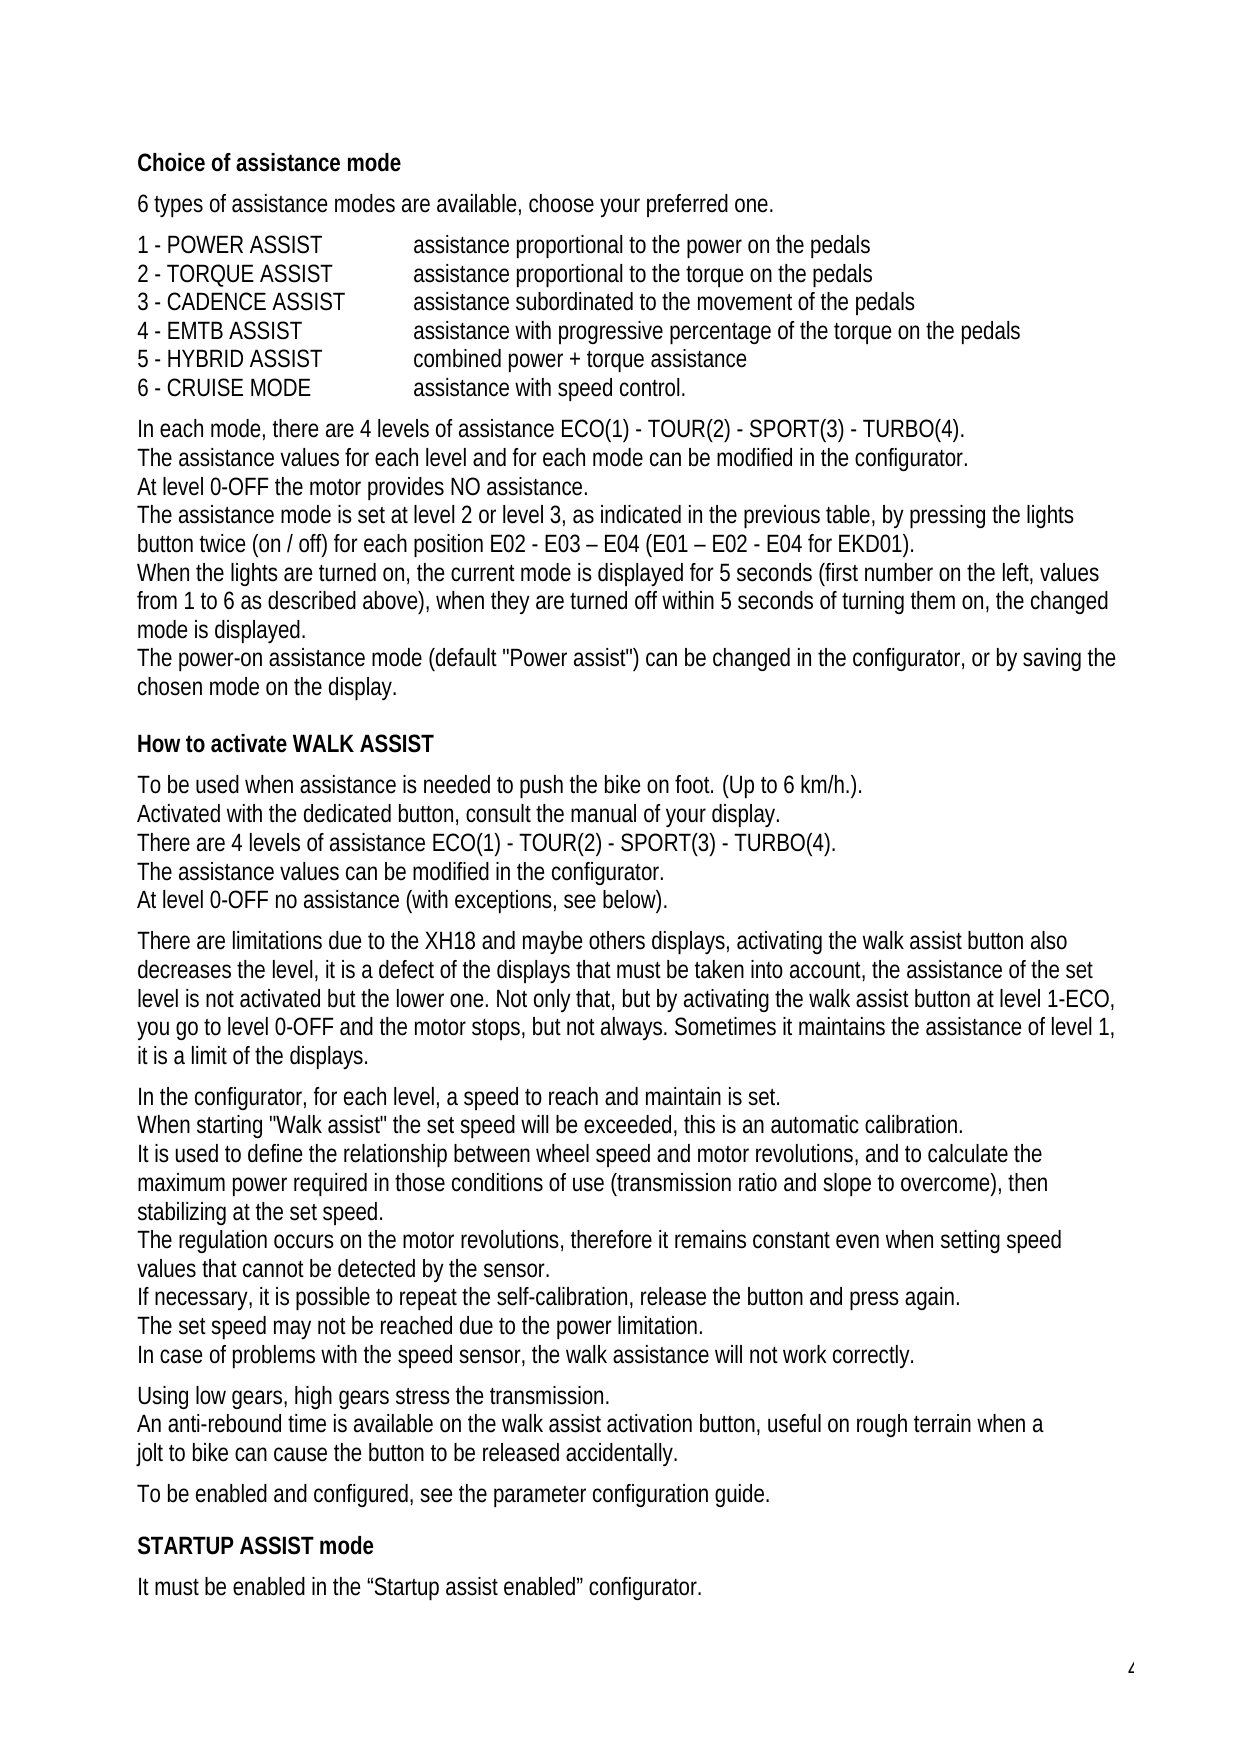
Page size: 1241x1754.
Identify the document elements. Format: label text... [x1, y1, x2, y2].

text 6 - CRUISE MODE assistance with speed control. [137, 373, 1125, 402]
text At level 0-OFF no assistance (with exceptions, see below). [137, 885, 1125, 914]
text The regulation occurs on the motor revolutions, therefore it remains constant even when setting speed values ​​that cannot be detected by the sensor. [137, 1225, 1125, 1282]
text 3 - CADENCE ASSIST assistance subordinated to the movement of the pedals [137, 287, 1125, 316]
text Using low gears, high gears stress the transmission. [137, 1381, 1125, 1409]
text Activated with the dedicated button, consult the manual of your display. [137, 799, 1125, 828]
text It is used to define the relationship between wheel speed and motor revolutions, and to calculate the maximum power required in those conditions of use (transmission ratio and slope to overcome), then stabilizing at the set speed. [137, 1139, 1125, 1225]
text How to activate WALK ASSIST [137, 729, 1125, 758]
text Choice of assistance mode [137, 148, 1125, 176]
text In case of problems with the speed sensor, the walk assistance will not work correctly. [137, 1340, 1125, 1368]
text There are limitations due to the XH18 and maybe others displays, activating the walk assist button also decreases the level, it is a defect of the displays that must be taken into account, the assistance of the set level is not activated but the lower one. Not only that, but by activating the walk assist button at level 1-ECO, you go to level 0-OFF and the motor stops, but not always. Sometimes it maintains the assistance of level 1, it is a limit of the displays. [137, 926, 1125, 1069]
text 4 - EMTB ASSIST assistance with progressive percentage of the torque on the pedals [137, 316, 1125, 344]
text To be enabled and configured, see the parameter configuration guide. [137, 1478, 1125, 1507]
text An anti-rebound time is available on the walk assist activation button, useful on rough terrain when a [137, 1409, 1125, 1438]
text The power-on assistance mode (default "Power assist") can be changed in the configurator, or by saving the chosen mode on the display. [137, 643, 1125, 701]
text 1 - POWER ASSIST assistance proportional to the power on the pedals [137, 230, 1125, 258]
text The assistance values can be modified in the configurator. [137, 856, 1125, 885]
text If necessary, it is possible to repeat the self-calibration, release the button and press again. [137, 1282, 1125, 1311]
text There are 4 levels of assistance ECO(1) - TOUR(2) - SPORT(3) - TURBO(4). [137, 828, 1125, 856]
text jolt to bike can cause the button to be released accidentally. [137, 1438, 1125, 1467]
text STARTUP ASSIST mode [137, 1531, 1125, 1559]
text 6 types of assistance modes are available, choose your preferred one. [137, 189, 1125, 217]
text At level 0-OFF the motor provides NO assistance. [137, 472, 1125, 500]
text The set speed may not be reached due to the power limitation. [137, 1311, 1125, 1340]
text In the configurator, for each level, a speed to reach and maintain is set. [137, 1082, 1125, 1111]
text 5 - HYBRID ASSIST combined power + torque assistance [137, 344, 1125, 373]
text 2 - TORQUE ASSIST assistance proportional to the torque on the pedals [137, 258, 1125, 287]
text When the lights are turned on, the current mode is displayed for 5 seconds (first number on the left, values ​​from 1 to 6 as described above), when they are turned off within 5 seconds of turning them on, the changed mode is displayed. [137, 557, 1125, 643]
text When starting "Walk assist" the set speed will be exceeded, this is an automatic calibration. [137, 1111, 1125, 1139]
text The assistance mode is set at level 2 or level 3, as indicated in the previous table, by pressing the lights button twice (on / off) for each position E02 - E03 – E04 (E01 – E02 - E04 for EKD01). [137, 500, 1125, 557]
text It must be enabled in the “Startup assist enabled” configurator. [137, 1572, 1125, 1601]
text In each mode, there are 4 levels of assistance ECO(1) - TOUR(2) - SPORT(3) - TURBO(4). [137, 414, 1125, 443]
text To be used when assistance is needed to push the bike on foot. (Up to 6 km/h.). [137, 771, 1125, 799]
text The assistance values for each level and for each mode can be modified in the configurator. [137, 443, 1125, 472]
